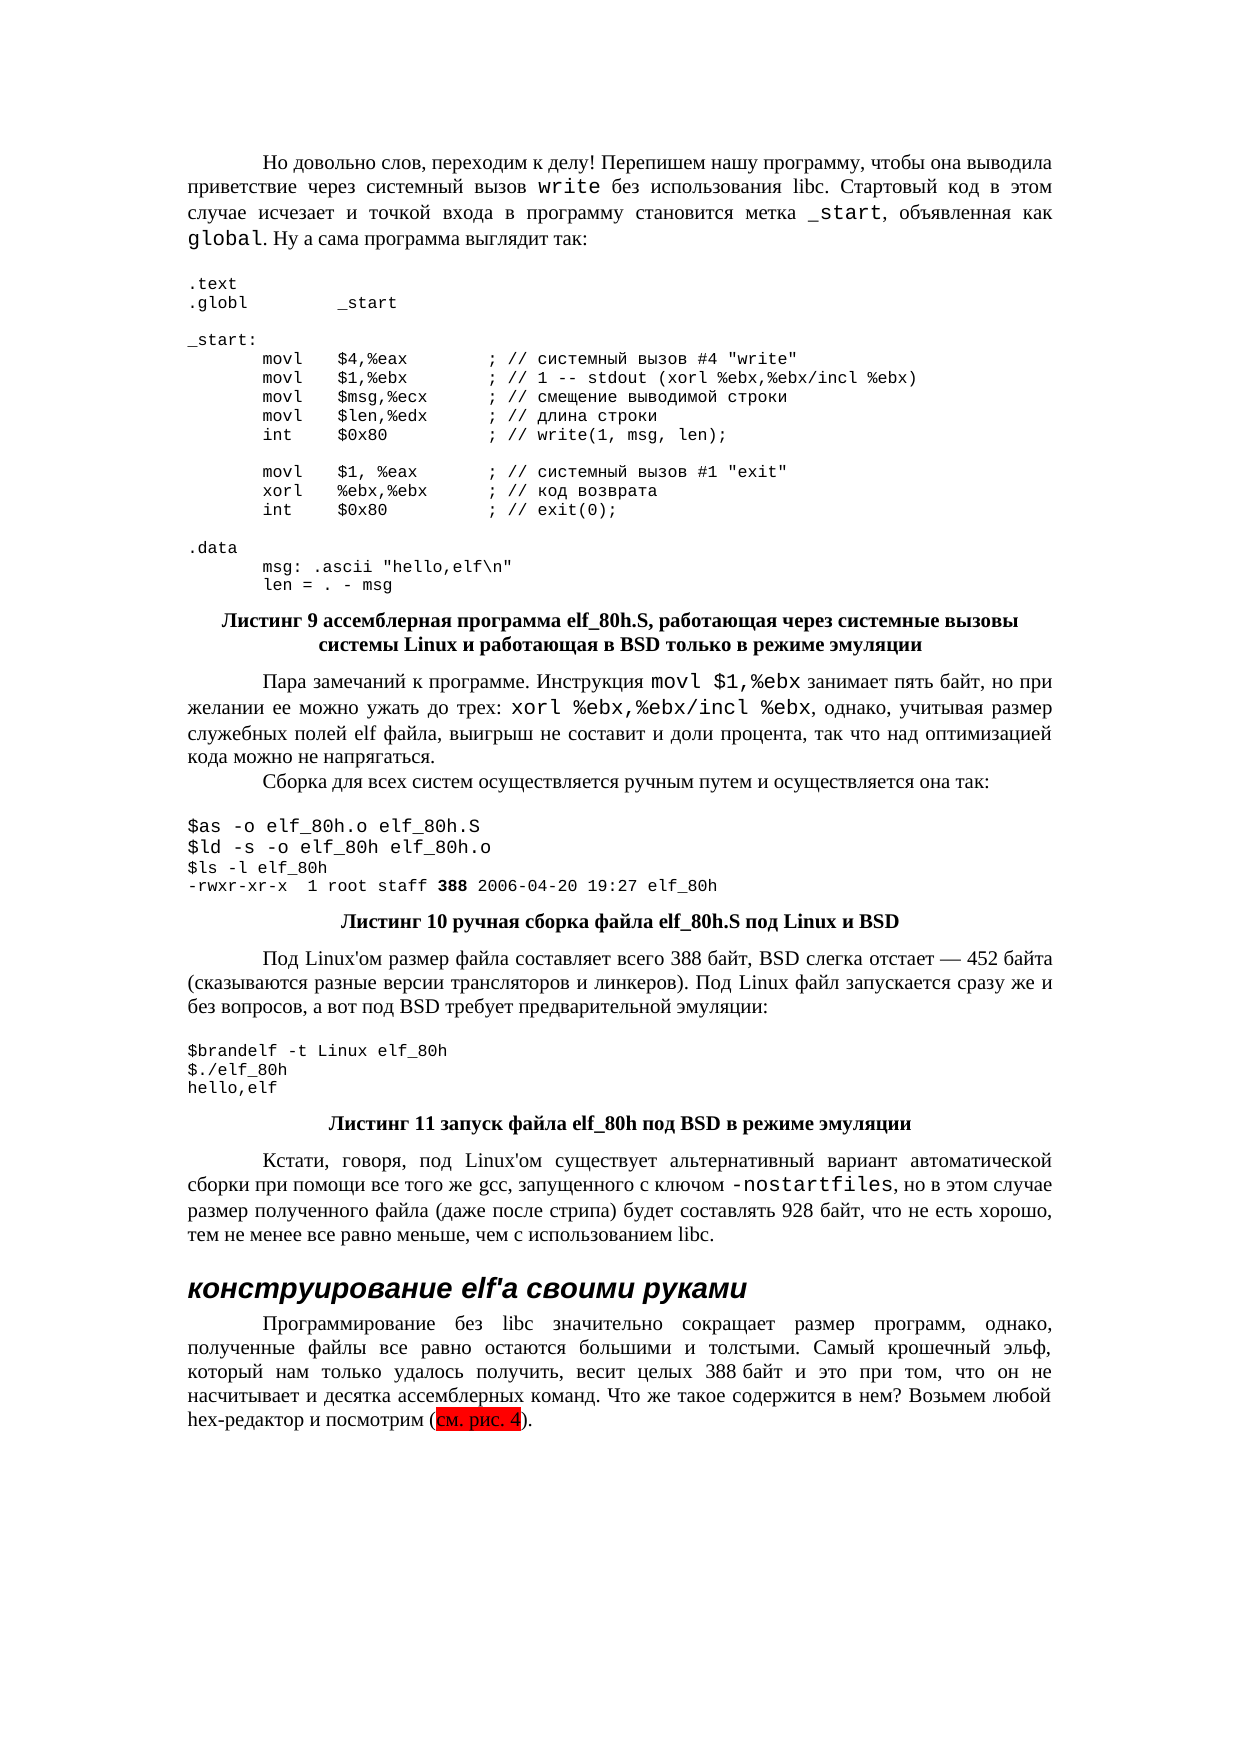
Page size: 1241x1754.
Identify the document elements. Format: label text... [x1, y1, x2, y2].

text $ld -s -o elf_80h elf_80h.o [187, 838, 1053, 859]
text Листинг 10 ручная сборка файла elf_80h.S под Linux и BSD [187, 909, 1053, 933]
text -rwxr-xr-x 1 root staff 388 2006-04-20 19:27 elf_80h [187, 878, 1053, 897]
text Программирование без libc значительно сокращает размер программ, однако, полученные файлы все равно остаются большими и толстыми. Самый крошечный эльф, который нам только удалось получить, весит целых 388 байт и это при том, что он не насчитывает и десятка ассемблерных команд. Что же такое содержится в нем? Возьмем любой hex-редактор и посмотрим (см. рис. 4). [187, 1311, 1053, 1431]
text int $0x80 ; // write(1, msg, len); [187, 426, 1053, 445]
text .text [187, 275, 1053, 294]
text $as -о elf_80h.o elf_80h.S [187, 817, 1053, 838]
text Пара замечаний к программе. Инструкция movl $1,%ebx занимает пять байт, но при желании ее можно ужать до трех: xorl %ebx,%ebx/incl %ebx, однако, учитывая размер служебных полей elf файла, выигрыш не составит и доли процента, так что над оптимизацией кода можно не напрягаться. [187, 669, 1053, 768]
text movl $msg,%ecx ; // смещение выводимой строки [187, 388, 1053, 407]
text .globl _start [187, 294, 1053, 313]
text movl $4,%eax ; // системный вызов #4 "write" [187, 351, 1053, 369]
text len = . - msg [187, 577, 1053, 596]
text Сборка для всех систем осуществляется ручным путем и осуществляется она так: [187, 768, 1053, 793]
text movl $1, %eax ; // системный вызов #1 "exit" [187, 464, 1053, 483]
text Кстати, говоря, под Linux'ом существует альтернативный вариант автоматической сборки при помощи все того же gcc, запущенного с ключом -nostartfiles, но в этом случае размер полученного файла (даже после стрипа) будет составлять 928 байт, что не есть хорошо, тем не менее все равно меньше, чем с использованием libc. [187, 1148, 1053, 1246]
text int $0x80 ; // exit(0); [187, 502, 1053, 520]
subtitle конструирование elf'а своими руками [187, 1271, 1053, 1304]
text Под Linux'ом размер файла составляет всего 388 байт, BSD слегка отстает — 452 байта (сказываются разные версии трансляторов и линкеров). Под Linux файл запускается сразу же и без вопросов, а вот под BSD требует предварительной эмуляции: [187, 946, 1053, 1018]
text _start: [187, 332, 1053, 351]
text hello,elf [187, 1080, 1053, 1099]
text $ls -l elf_80h [187, 859, 1053, 878]
text xorl %ebx,%ebx ; // код возврата [187, 483, 1053, 502]
text $brandelf -t Linux elf_80h [187, 1042, 1053, 1061]
text Но довольно слов, переходим к делу! Перепишем нашу программу, чтобы она выводила приветствие через системный вызов write без использования libc. Стартовый код в этом случае исчезает и точкой входа в программу становится метка _start, объявленная как global. Ну а сама программа выглядит так: [187, 150, 1053, 251]
text movl $len,%edx ; // длина строки [187, 407, 1053, 426]
text .data [187, 539, 1053, 558]
text Листинг 11 запуск файла elf_80h под BSD в режиме эмуляции [187, 1111, 1053, 1135]
text movl $1,%ebx ; // 1 -- stdout (xorl %ebx,%ebx/incl %ebx) [187, 369, 1053, 388]
text $./elf_80h [187, 1061, 1053, 1080]
text msg: .ascii "hello,elf\n" [187, 558, 1053, 577]
text Листинг 9 ассемблерная программа elf_80h.S, работающая через системные вызовы системы Linux и работающая в BSD только в режиме эмуляции [187, 608, 1053, 656]
